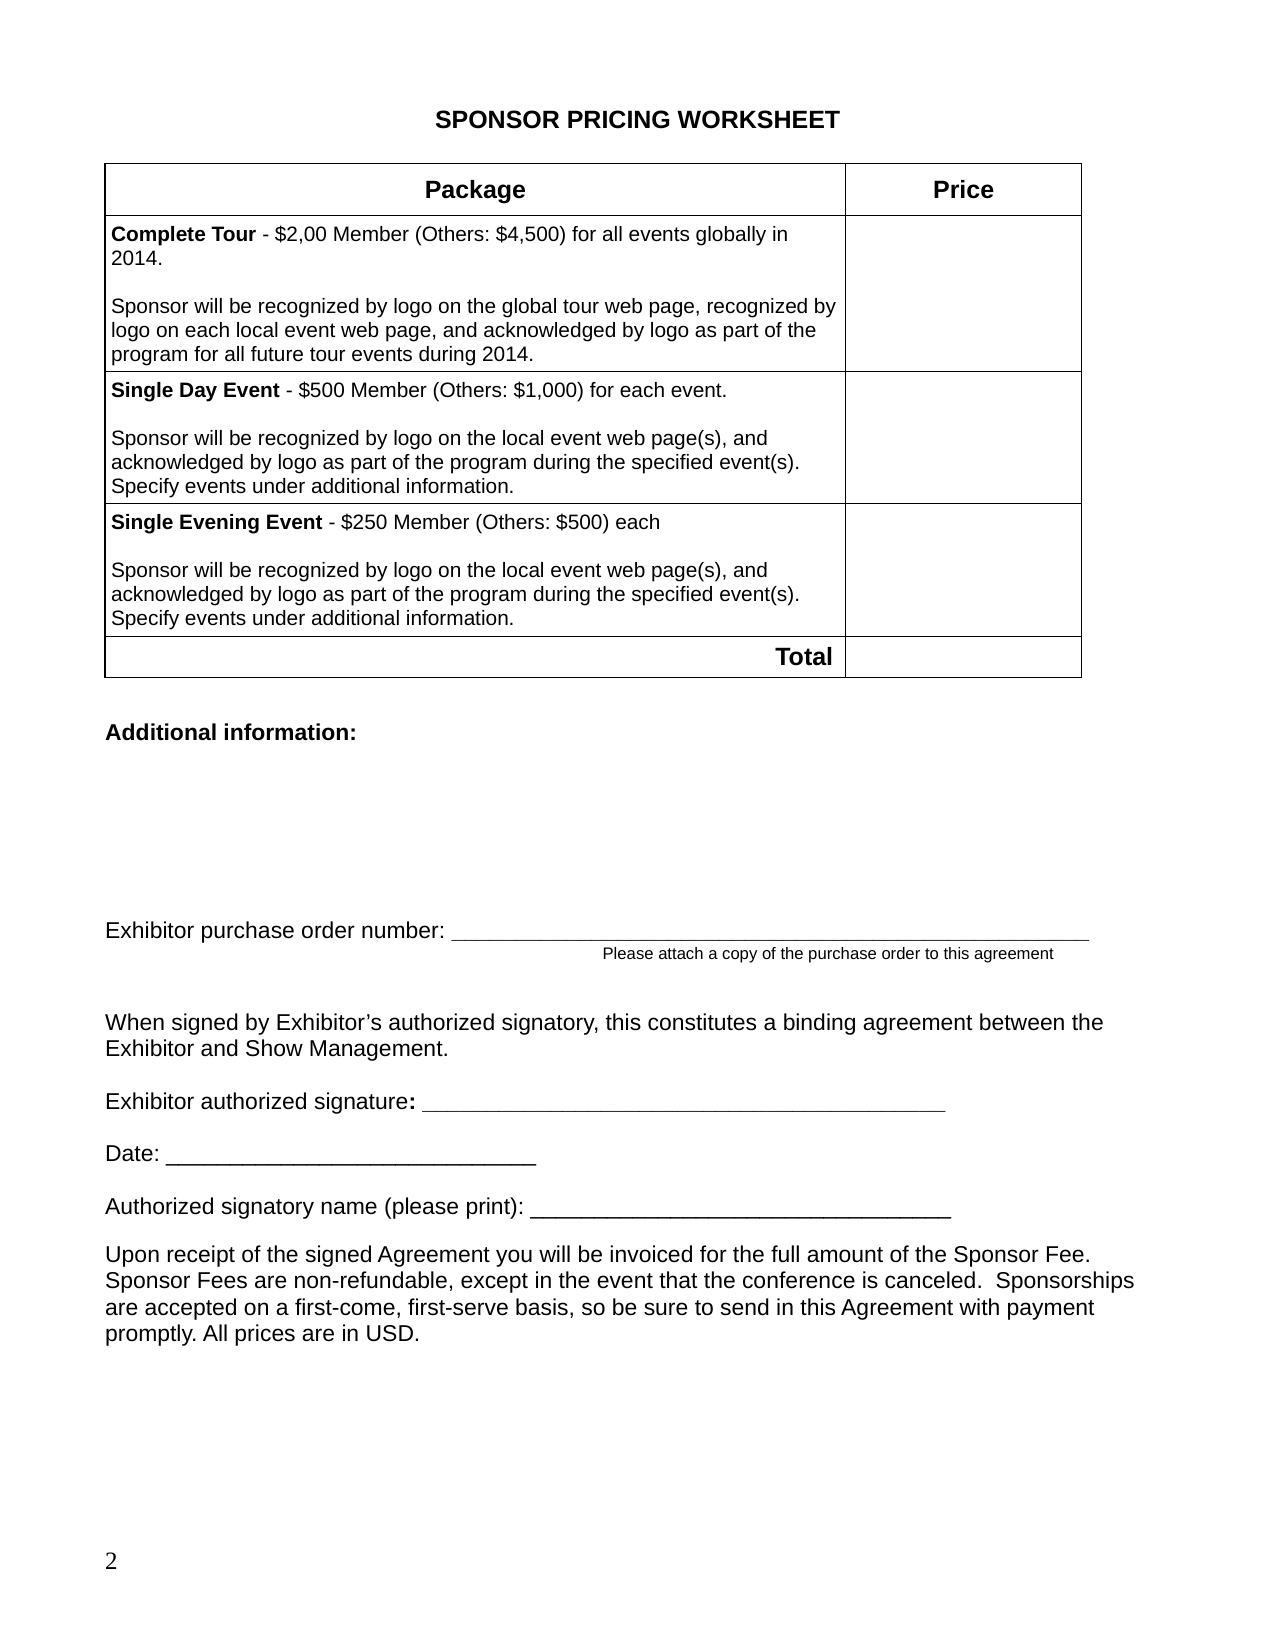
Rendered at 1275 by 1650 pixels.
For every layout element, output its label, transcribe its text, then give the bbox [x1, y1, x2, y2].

table_cell Total [106, 637, 845, 677]
text Upon receipt of the signed Agreement you will be invoiced for the full amount of the Sponsor Fee. Sponsor Fees are non-refundable, except in the event that the conference is canceled. Sponsorships are accepted on a first-come, first-serve basis, so be sure to send in this Agreement with payment promptly. All prices are in USD. [105, 1241, 1170, 1346]
text Date: _____________________________ [105, 1140, 1170, 1167]
table_header Package [106, 164, 845, 215]
table_cell [846, 504, 1081, 636]
text SPONSOR PRICING WORKSHEET [105, 105, 1170, 134]
text Exhibitor purchase order number: __________________________________________________ [105, 917, 1170, 944]
text Authorized signatory name (please print): _________________________________ [105, 1193, 1170, 1219]
table_cell [846, 216, 1081, 371]
text Please attach a copy of the purchase order to this agreement [105, 944, 1170, 963]
text Exhibitor authorized signature: _________________________________________ [105, 1088, 1170, 1114]
table_cell Complete Tour - $2,00 Member (Others: $4,500) for all events globally in 2014. Sponsor will be recognized by logo on the global tour web page, recognized by logo on each local event web page, and acknowledged by logo as part of the program for all future tour events during 2014. [106, 216, 845, 371]
table_cell Single Evening Event - $250 Member (Others: $500) each Sponsor will be recognized by logo on the local event web page(s), and acknowledged by logo as part of the program during the specified event(s). Specify events under additional information. [106, 504, 845, 636]
table_cell [846, 637, 1081, 677]
text When signed by Exhibitor’s authorized signatory, this constitutes a binding agreement between the Exhibitor and Show Management. [105, 1008, 1170, 1061]
table_header Price [846, 164, 1081, 215]
table_cell [846, 372, 1081, 503]
text Additional information: [105, 719, 1170, 745]
table_cell Single Day Event - $500 Member (Others: $1,000) for each event. Sponsor will be recognized by logo on the local event web page(s), and acknowledged by logo as part of the program during the specified event(s). Specify events under additional information. [106, 372, 845, 503]
